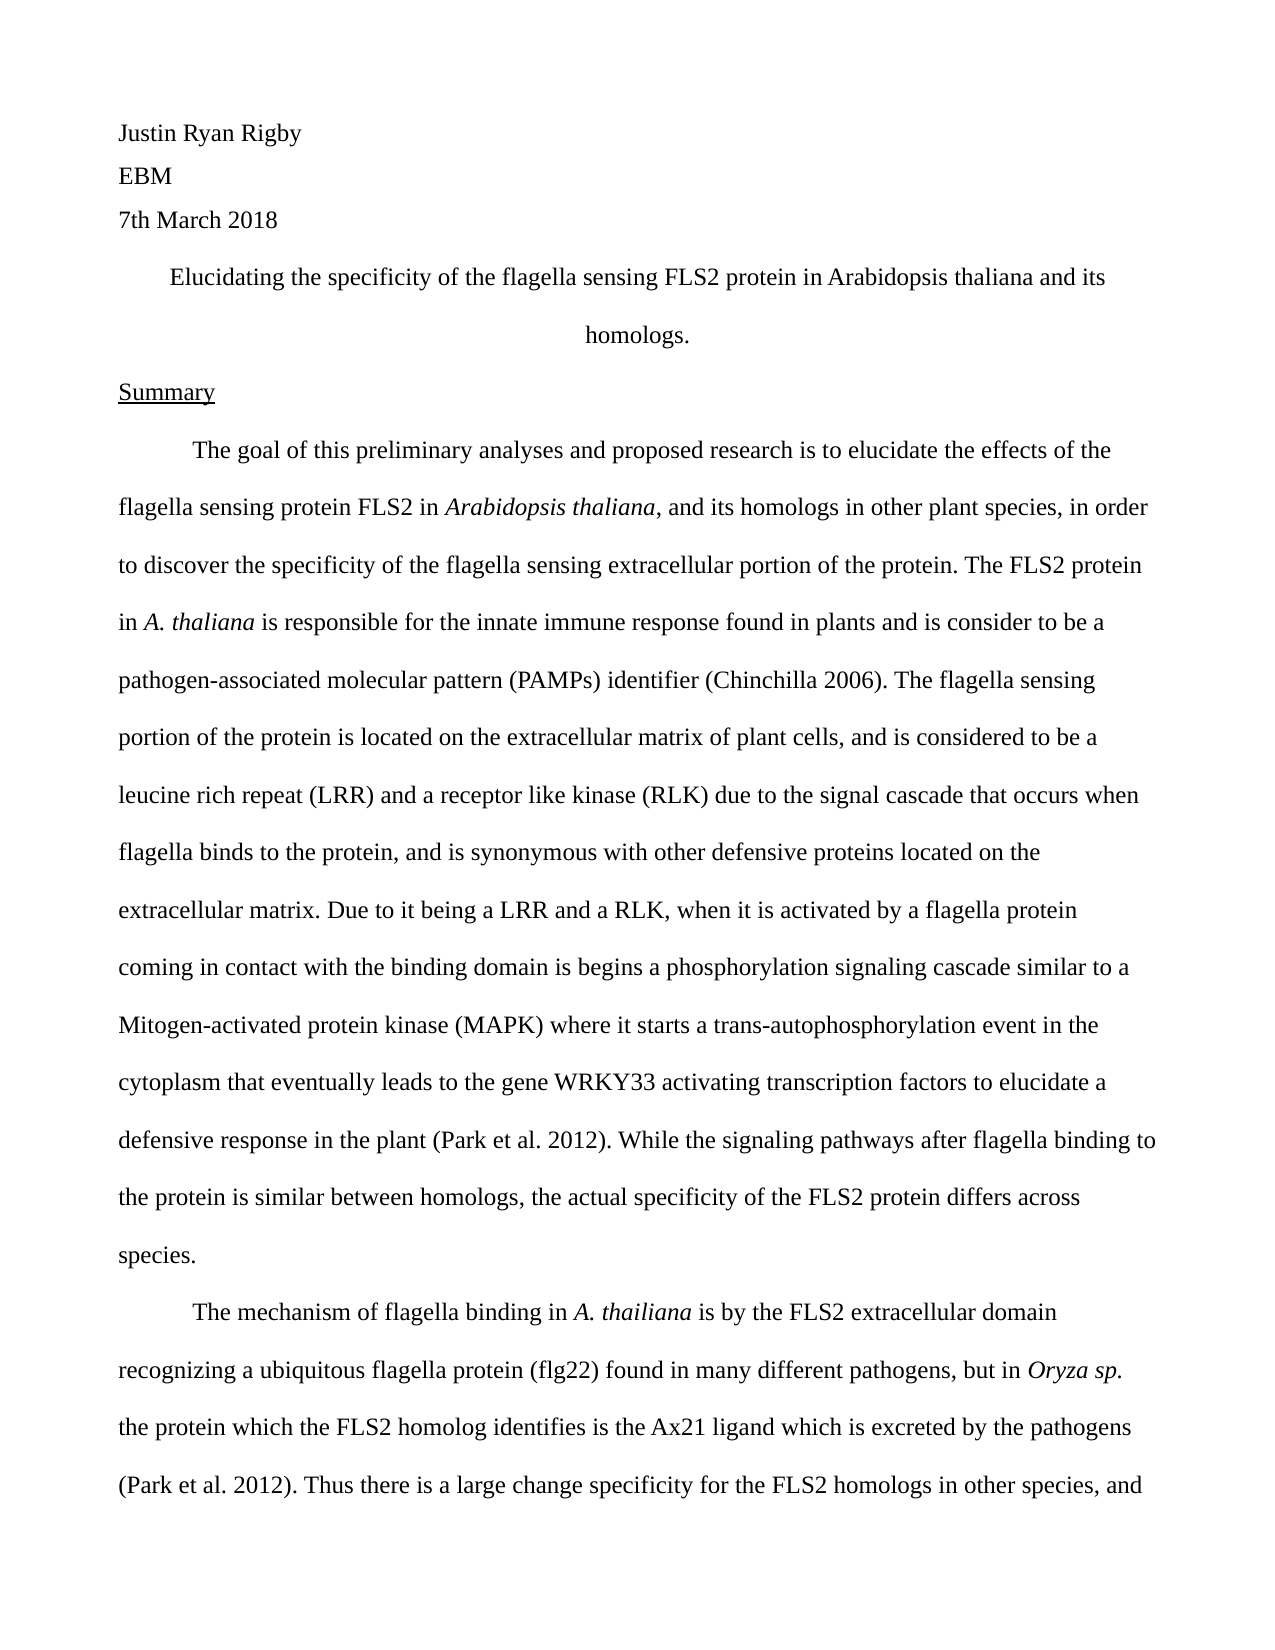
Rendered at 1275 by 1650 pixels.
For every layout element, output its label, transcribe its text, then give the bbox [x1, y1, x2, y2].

text Justin Ryan Rigby [118, 118, 1157, 147]
text Elucidating the specificity of the flagella sensing FLS2 protein in Arabidopsis thaliana and its homologs. [118, 262, 1157, 348]
text The mechanism of flagella binding in A. thailiana is by the FLS2 extracellular domain recognizing a ubiquitous flagella protein (flg22) found in many different pathogens, but in Oryza sp. the protein which the FLS2 homolog identifies is the Ax21 ligand which is excreted by the pathogens (Park et al. 2012). Thus there is a large change specificity for the FLS2 homologs in other species, and [118, 1297, 1157, 1498]
text EBM [118, 161, 1157, 190]
text The goal of this preliminary analyses and proposed research is to elucidate the effects of the flagella sensing protein FLS2 in Arabidopsis thaliana, and its homologs in other plant species, in order to discover the specificity of the flagella sensing extracellular portion of the protein. The FLS2 protein in A. thaliana is responsible for the innate immune response found in plants and is consider to be a pathogen-associated molecular pattern (PAMPs) identifier (Chinchilla 2006). The flagella sensing portion of the protein is located on the extracellular matrix of plant cells, and is considered to be a leucine rich repeat (LRR) and a receptor like kinase (RLK) due to the signal cascade that occurs when flagella binds to the protein, and is synonymous with other defensive proteins located on the extracellular matrix. Due to it being a LRR and a RLK, when it is activated by a flagella protein coming in contact with the binding domain is begins a phosphorylation signaling cascade similar to a Mitogen-activated protein kinase (MAPK) where it starts a trans-autophosphorylation event in the cytoplasm that eventually leads to the gene WRKY33 activating transcription factors to elucidate a defensive response in the plant (Park et al. 2012). While the signaling pathways after flagella binding to the protein is similar between homologs, the actual specificity of the FLS2 protein differs across species. [118, 435, 1157, 1268]
text Summary [118, 377, 1157, 406]
text 7th March 2018 [118, 205, 1157, 233]
